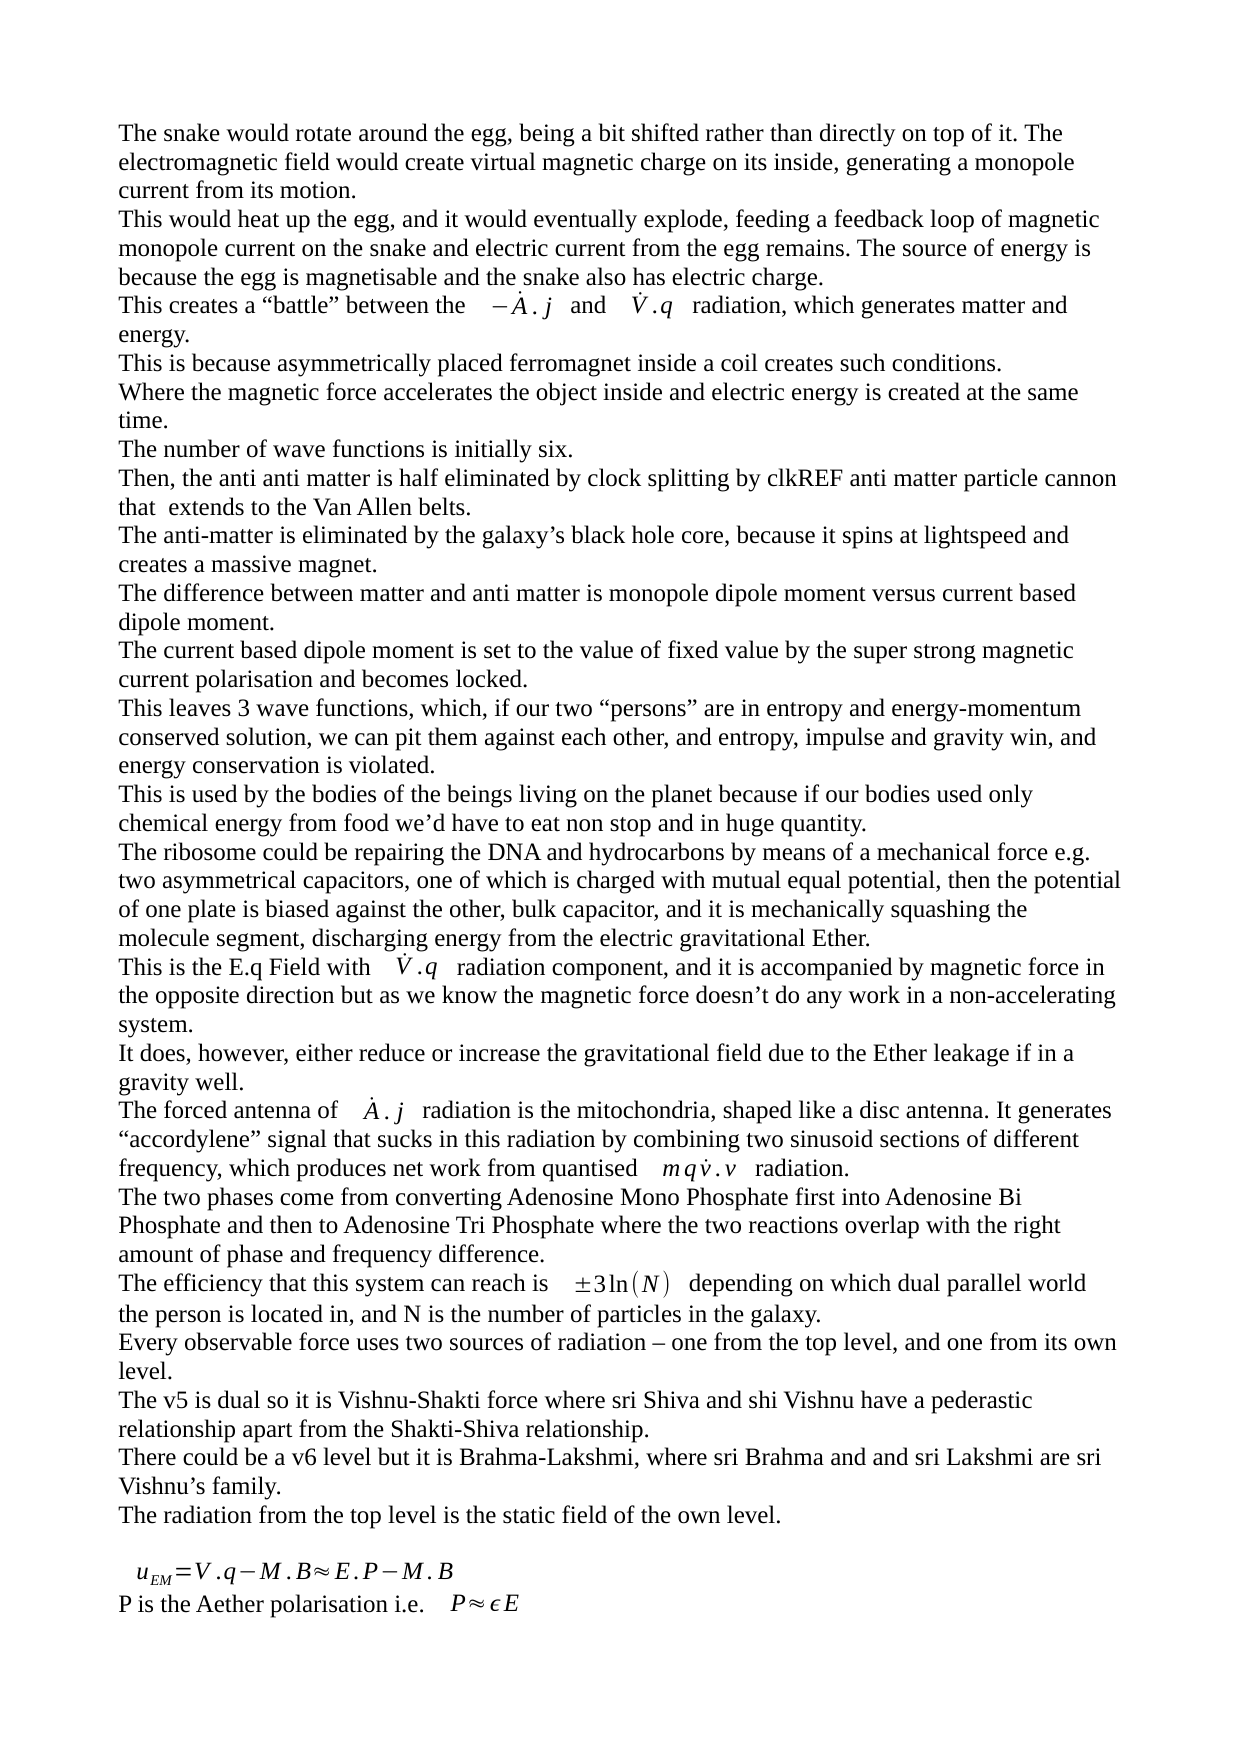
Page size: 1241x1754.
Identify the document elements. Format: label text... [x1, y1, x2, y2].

text This creates a “battle” between the and radiation, which generates matter and energy. [118, 291, 1122, 348]
text There could be a v6 level but it is Brahma-Lakshmi, where sri Brahma and and sri Lakshmi are sri Vishnu’s family. [118, 1442, 1122, 1500]
text This is used by the bodies of the beings living on the planet because if our bodies used only chemical energy from food we’d have to eat non stop and in huge quantity. [118, 779, 1122, 837]
text This would heat up the egg, and it would eventually explode, feeding a feedback loop of magnetic monopole current on the snake and electric current from the egg remains. The source of energy is because the egg is magnetisable and the snake also has electric charge. [118, 204, 1122, 291]
text The snake would rotate around the egg, being a bit shifted rather than directly on top of it. The electromagnetic field would create virtual magnetic charge on its inside, generating a monopole current from its motion. [118, 118, 1122, 204]
text This leaves 3 wave functions, which, if our two “persons” are in entropy and energy-momentum conserved solution, we can pit them against each other, and entropy, impulse and gravity win, and energy conservation is violated. [118, 693, 1122, 779]
text The two phases come from converting Adenosine Mono Phosphate first into Adenosine Bi Phosphate and then to Adenosine Tri Phosphate where the two reactions overlap with the right amount of phase and frequency difference. [118, 1182, 1122, 1268]
text The v5 is dual so it is Vishnu-Shakti force where sri Shiva and shi Vishnu have a pederastic relationship apart from the Shakti-Shiva relationship. [118, 1385, 1122, 1442]
text The efficiency that this system can reach is depending on which dual parallel world the person is located in, and N is the number of particles in the galaxy. [118, 1268, 1122, 1327]
text The number of wave functions is initially six. [118, 434, 1122, 463]
text Where the magnetic force accelerates the object inside and electric energy is created at the same time. [118, 377, 1122, 434]
text The ribosome could be repairing the DNA and hydrocarbons by means of a mechanical force e.g. two asymmetrical capacitors, one of which is charged with mutual equal potential, then the potential of one plate is biased against the other, bulk capacitor, and it is mechanically squashing the molecule segment, discharging energy from the electric gravitational Ether. [118, 837, 1122, 952]
text Every observable force uses two sources of radiation – one from the top level, and one from its own level. [118, 1327, 1122, 1385]
text It does, however, either reduce or increase the gravitational field due to the Ether leakage if in a gravity well. [118, 1038, 1122, 1096]
text This is because asymmetrically placed ferromagnet inside a coil creates such conditions. [118, 348, 1122, 377]
text This is the E.q Field with radiation component, and it is accompanied by magnetic force in the opposite direction but as we know the magnetic force doesn’t do any work in a non-accelerating system. [118, 952, 1122, 1038]
text The forced antenna of radiation is the mitochondria, shaped like a disc antenna. It generates “accordylene” signal that sucks in this radiation by combining two sinusoid sections of different frequency, which produces net work from quantised radiation. [118, 1096, 1122, 1182]
text The difference between matter and anti matter is monopole dipole moment versus current based dipole moment. [118, 578, 1122, 636]
text P is the Aether polarisation i.e. [118, 1589, 1122, 1617]
text The radiation from the top level is the static field of the own level. [118, 1500, 1122, 1529]
text The anti-matter is eliminated by the galaxy’s black hole core, because it spins at lightspeed and creates a massive magnet. [118, 521, 1122, 578]
text The current based dipole moment is set to the value of fixed value by the super strong magnetic current polarisation and becomes locked. [118, 636, 1122, 693]
text Then, the anti anti matter is half eliminated by clock splitting by clkREF anti matter particle cannon that extends to the Van Allen belts. [118, 463, 1122, 521]
